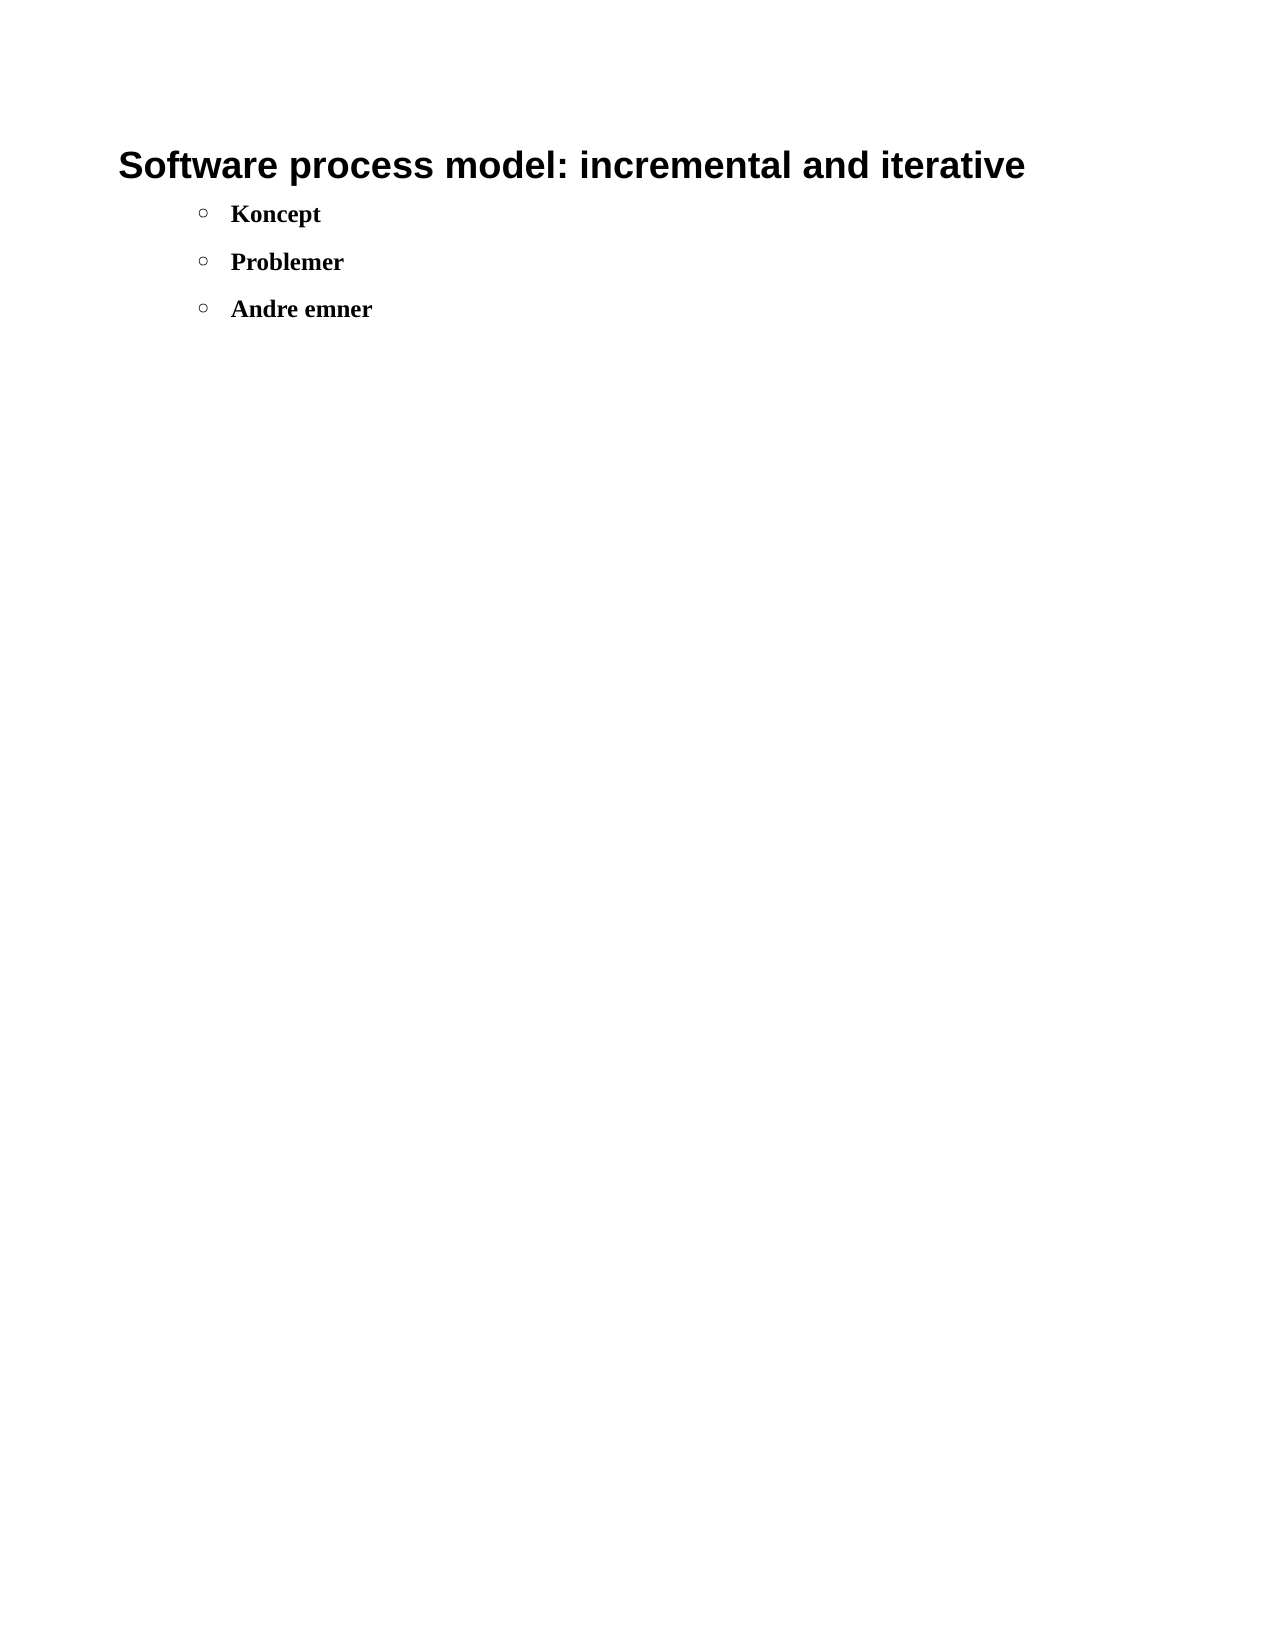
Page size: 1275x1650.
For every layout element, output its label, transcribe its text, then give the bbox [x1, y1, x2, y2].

list Koncept [193, 199, 1157, 228]
list Andre emner [193, 294, 1157, 323]
list Problemer [193, 247, 1157, 276]
subtitle Software process model: incremental and iterative [118, 143, 1157, 187]
